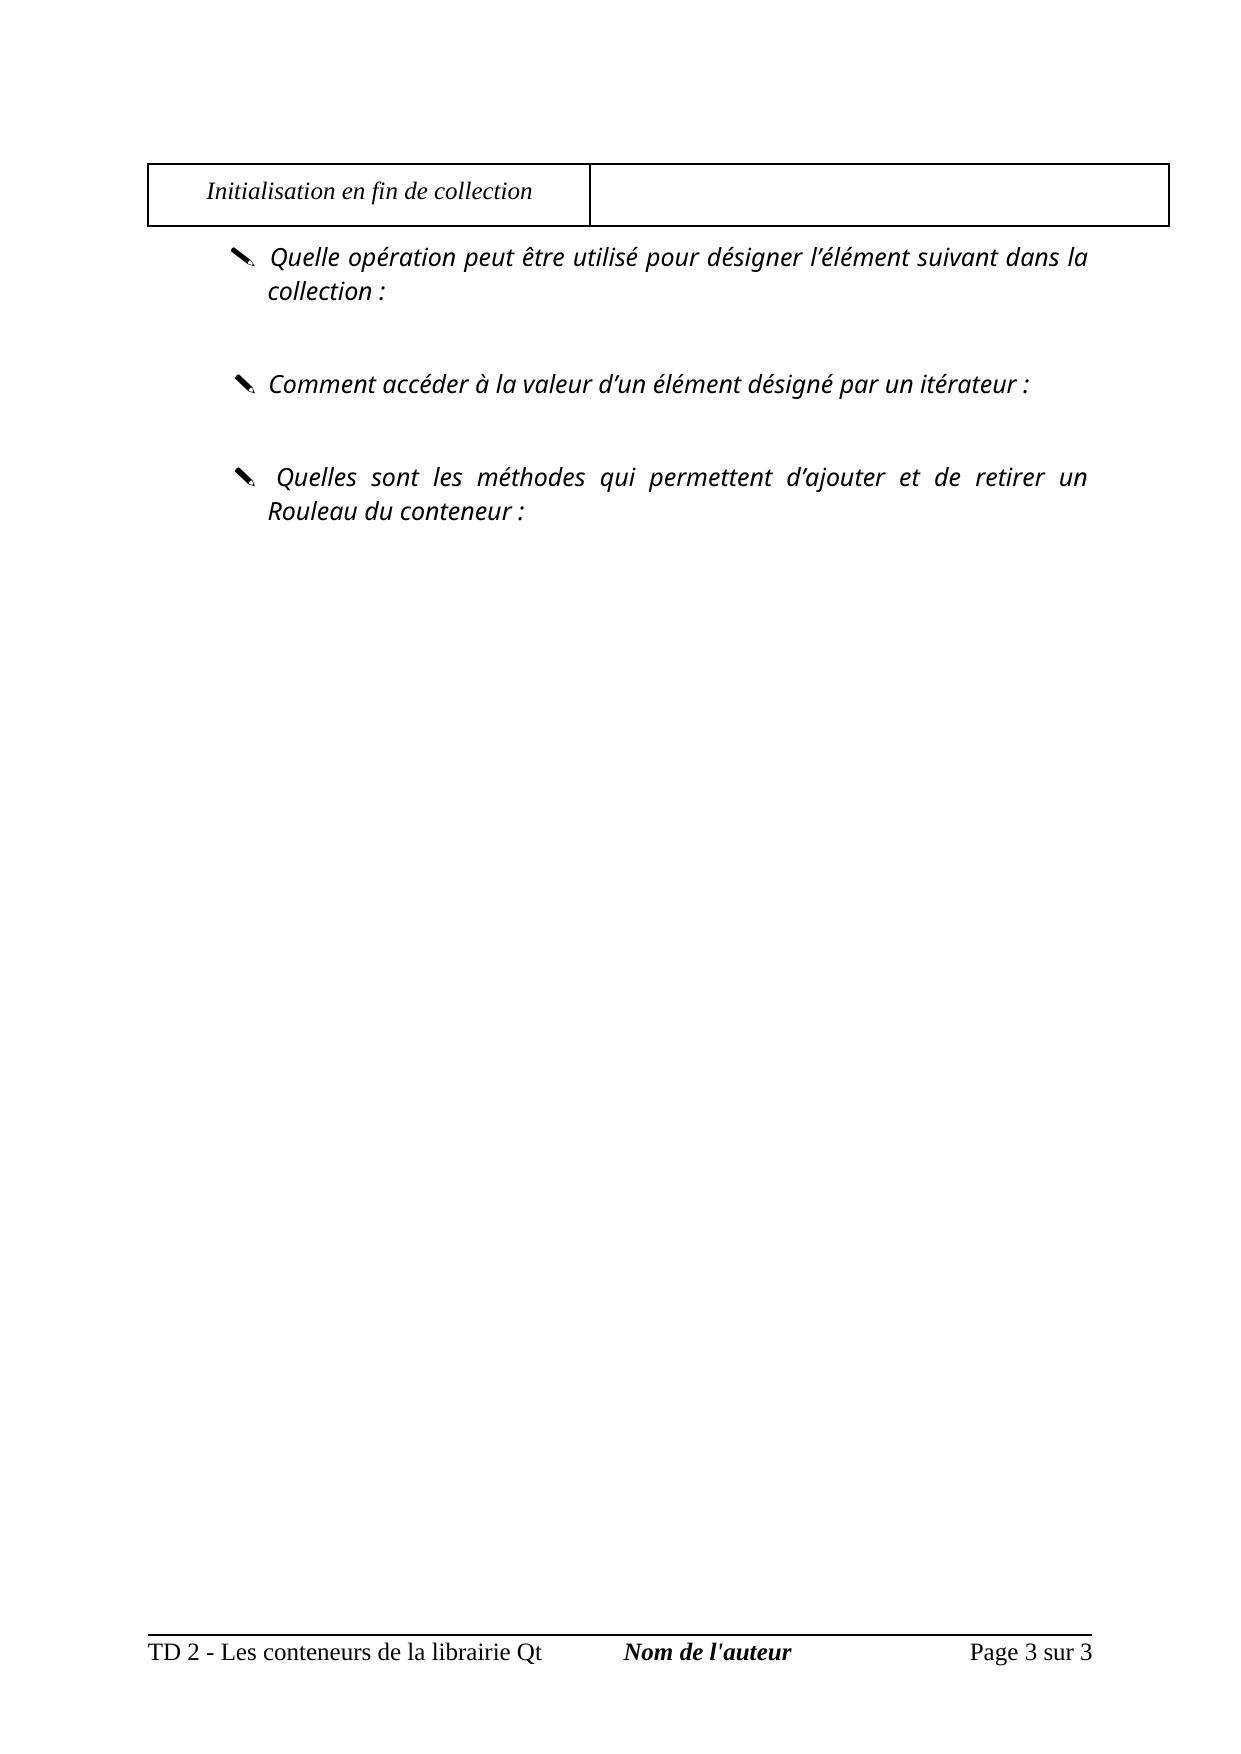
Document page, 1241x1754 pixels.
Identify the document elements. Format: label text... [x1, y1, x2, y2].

text ! Comment accéder à la valeur d’un élément désigné par un itérateur : [230, 366, 1092, 400]
table_cell [591, 165, 1168, 224]
table_cell Initialisation en fin de collection [149, 165, 589, 224]
text ! Quelles sont les méthodes qui permettent d’ajouter et de retirer un Rouleau du conteneur : [230, 459, 1092, 528]
text ! Quelle opération peut être utilisé pour désigner l’élément suivant dans la collection : [230, 239, 1092, 307]
